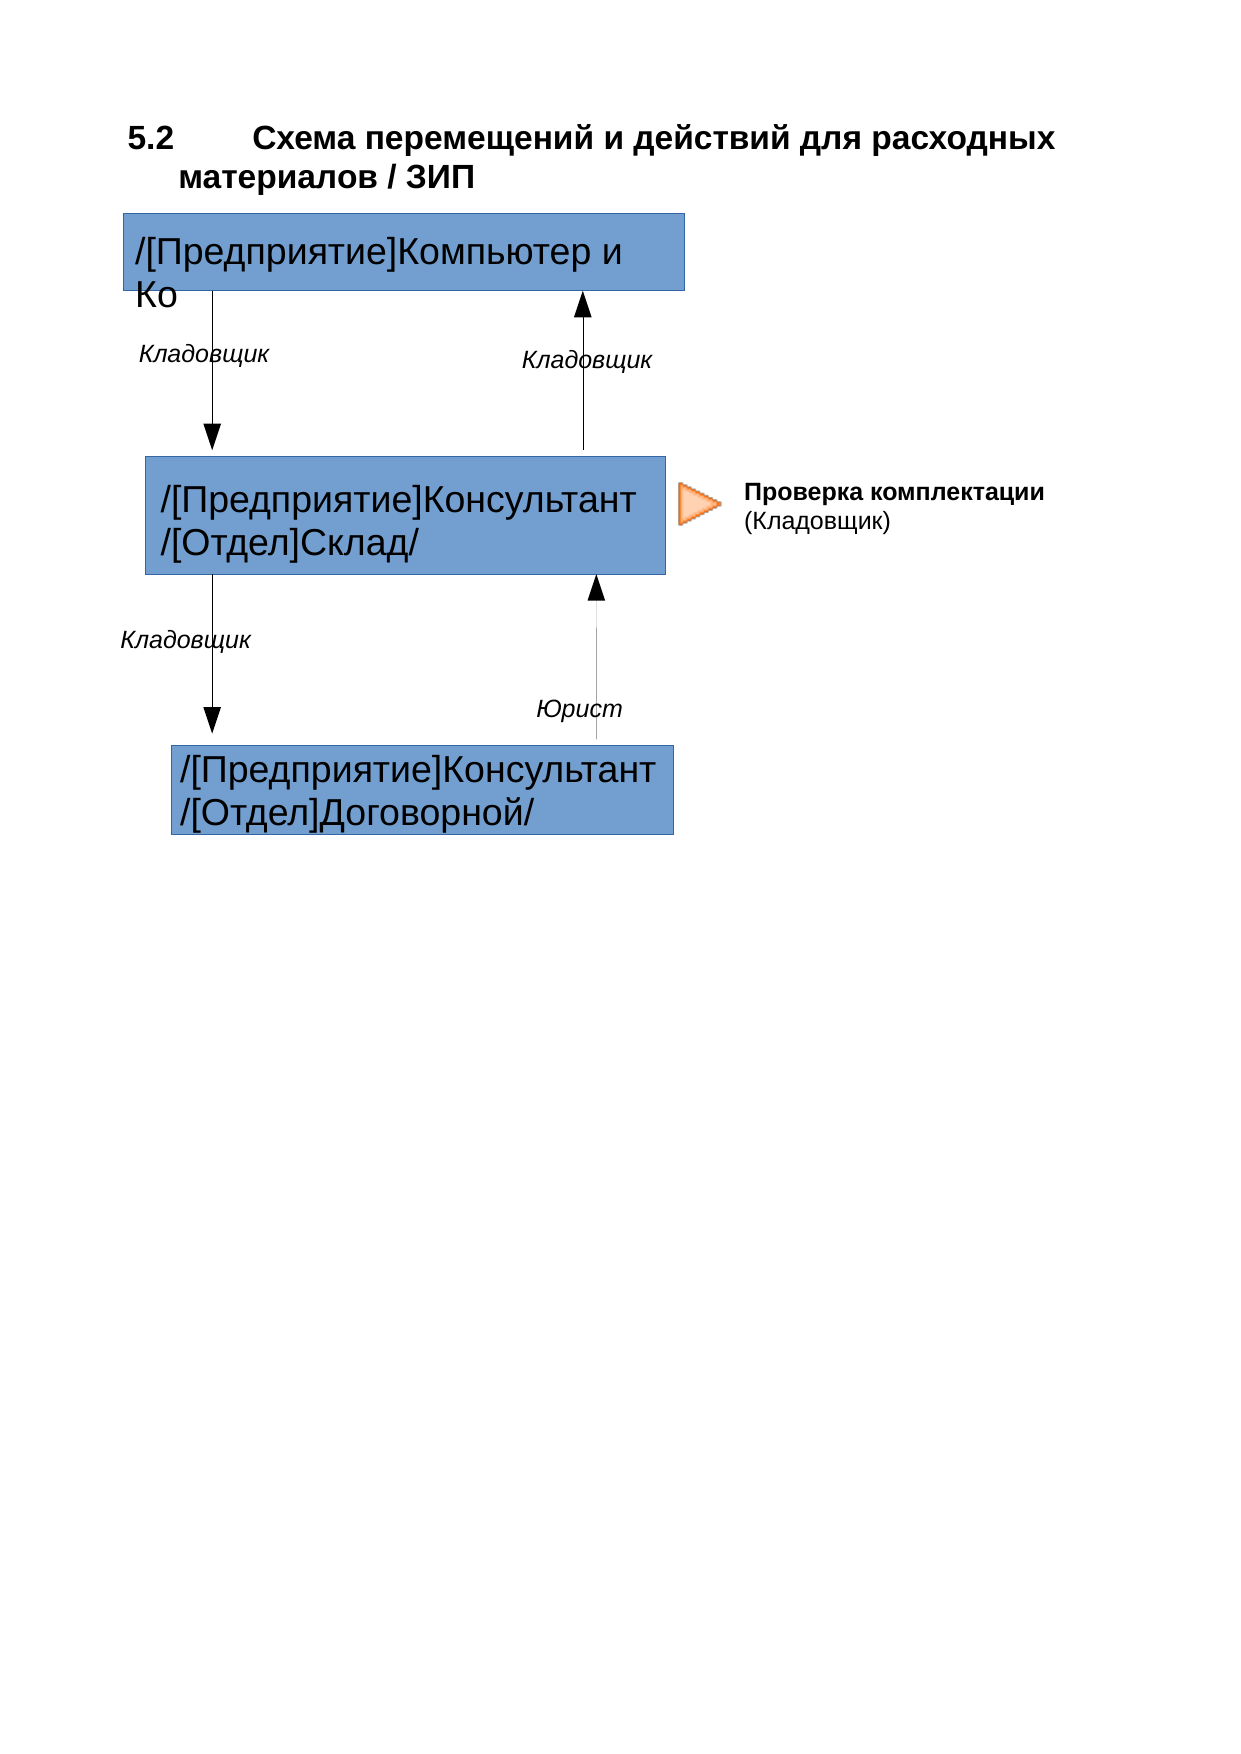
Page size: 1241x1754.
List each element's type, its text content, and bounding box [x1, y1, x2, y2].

picture [677, 479, 728, 530]
subtitle Схема перемещений и действий для расходных материалов / ЗИП [118, 118, 1122, 195]
